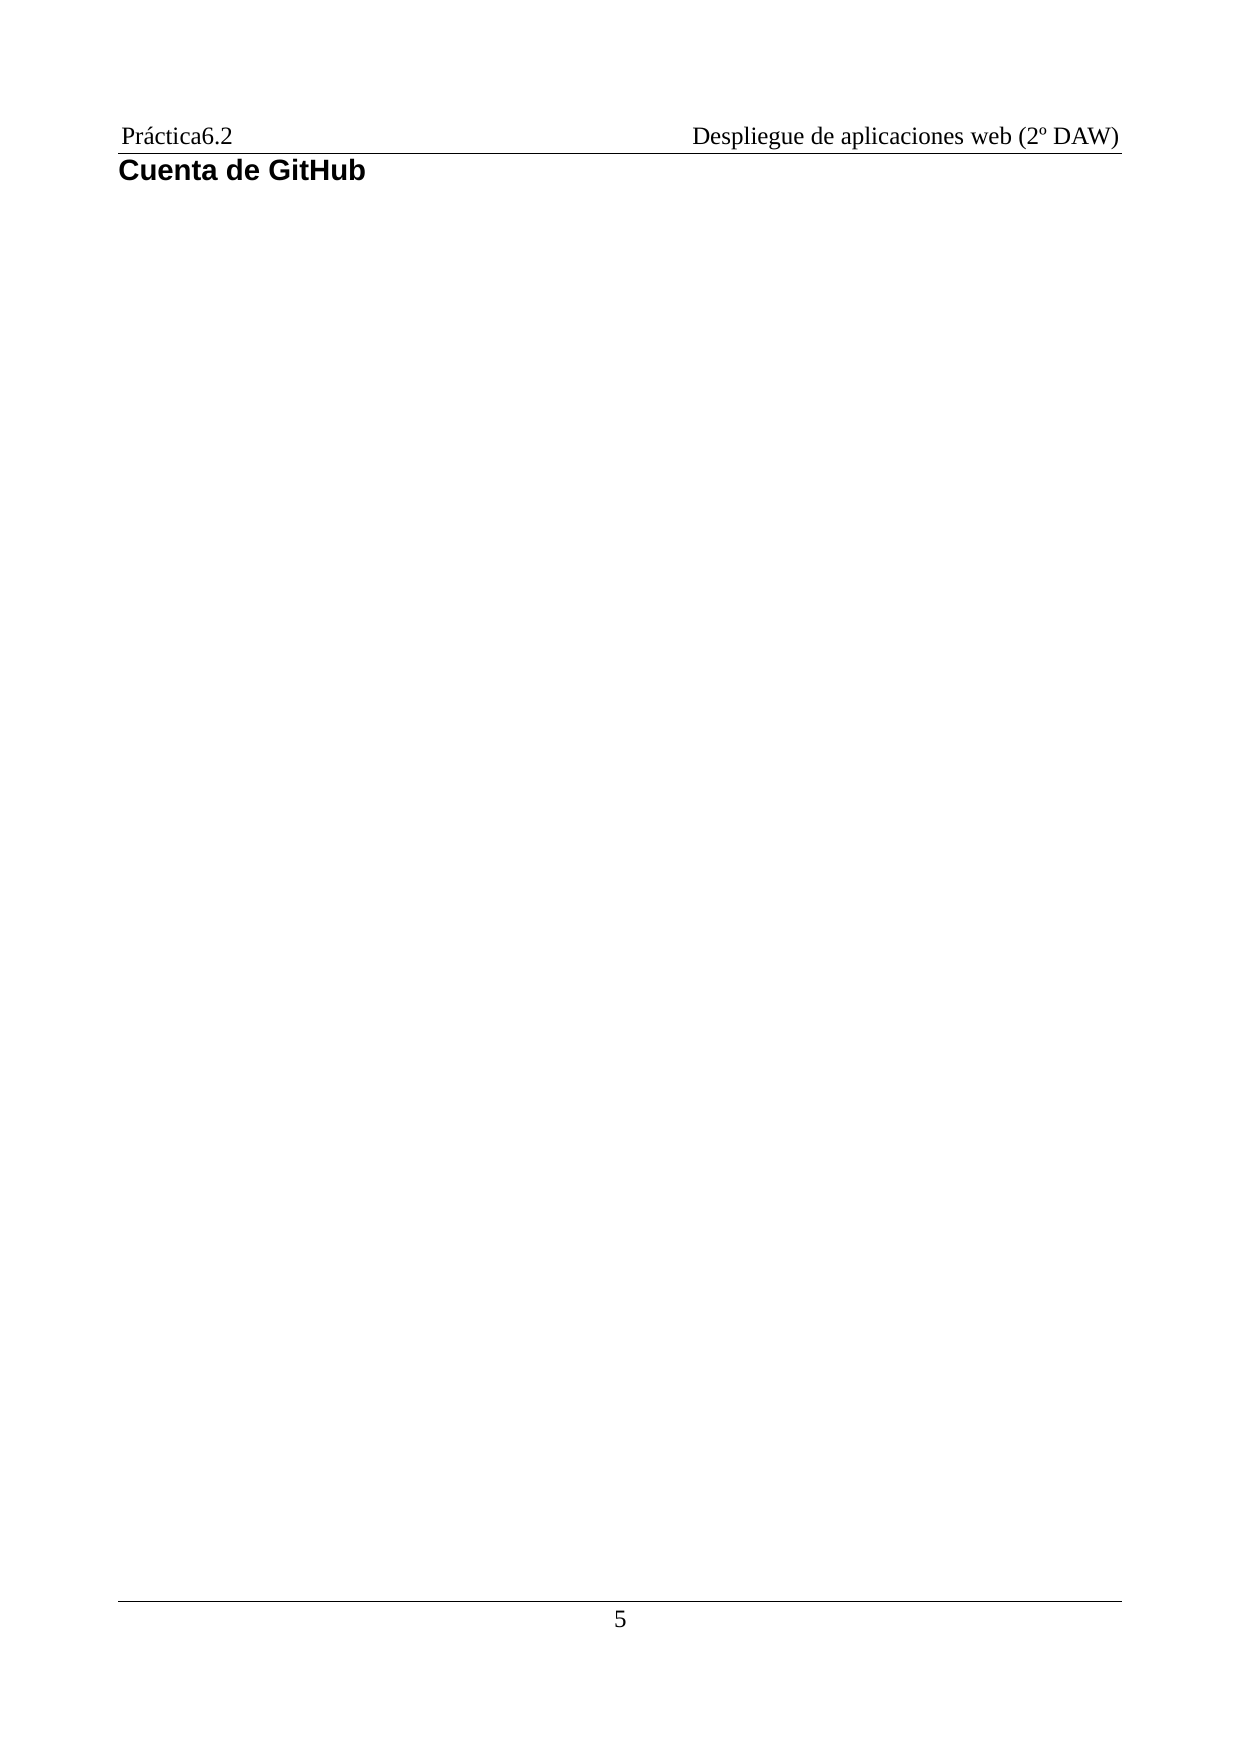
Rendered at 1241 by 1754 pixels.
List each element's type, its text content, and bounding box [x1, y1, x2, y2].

subtitle Cuenta de GitHub [118, 154, 1122, 187]
